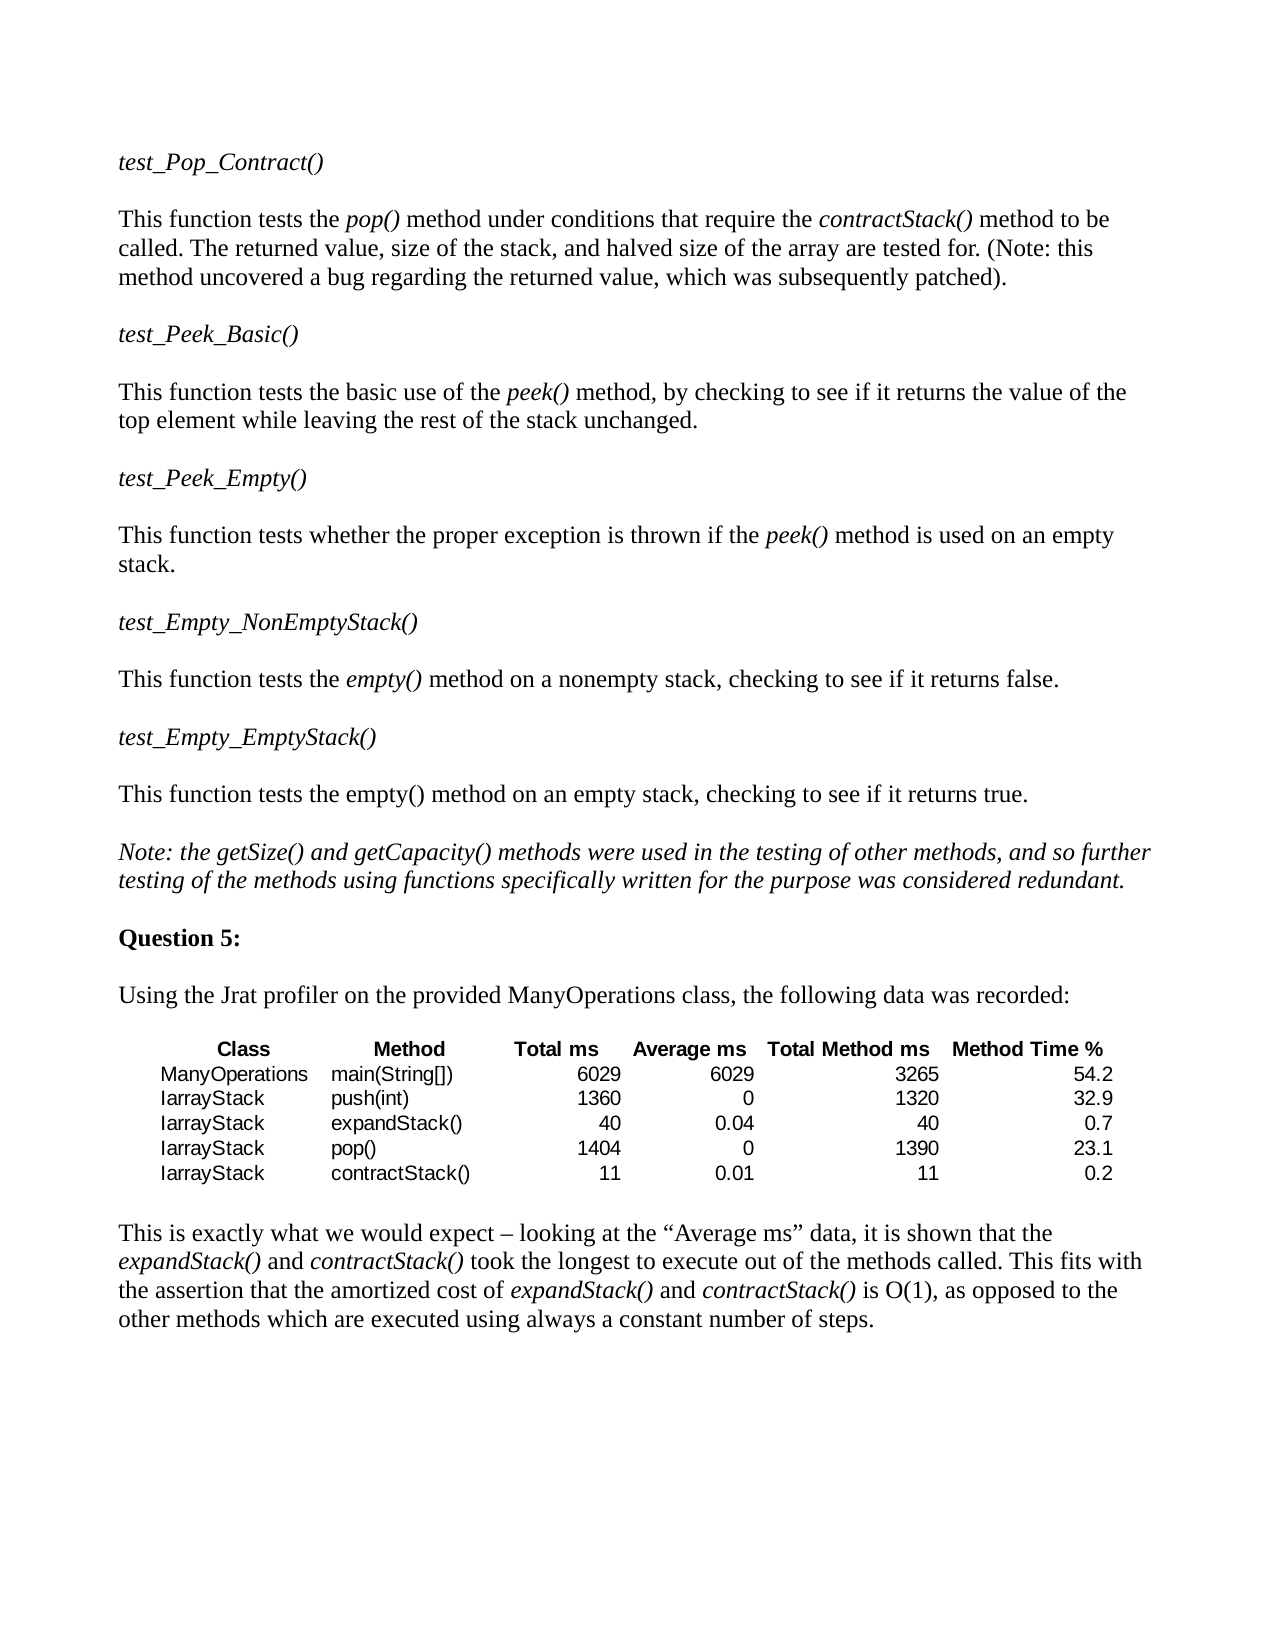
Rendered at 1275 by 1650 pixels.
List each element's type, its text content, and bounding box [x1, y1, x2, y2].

text test_Peek_Empty() [118, 463, 1157, 492]
text This function tests the empty() method on a nonempty stack, checking to see if it returns false. [118, 664, 1157, 693]
text This function tests the empty() method on an empty stack, checking to see if it returns true. [118, 779, 1157, 808]
text test_Peek_Basic() [118, 319, 1157, 348]
text Question 5: [118, 923, 1157, 952]
text This is exactly what we would expect – looking at the “Average ms” data, it is shown that the expandStack() and contractStack() took the longest to execute out of the methods called. This fits with the assertion that the amortized cost of expandStack() and contractStack() is Ο(1), as opposed to the other methods which are executed using always a constant number of steps. [118, 1218, 1157, 1333]
text test_Pop_Contract() [118, 147, 1157, 176]
text This function tests whether the proper exception is thrown if the peek() method is used on an empty stack. [118, 521, 1157, 578]
text Note: the getSize() and getCapacity() methods were used in the testing of other methods, and so further testing of the methods using functions specifically written for the purpose was considered redundant. [118, 837, 1157, 894]
text Using the Jrat profiler on the provided ManyOperations class, the following data was recorded: [118, 981, 1157, 1009]
text This function tests the pop() method under conditions that require the contractStack() method to be called. The returned value, size of the stack, and halved size of the array are tested for. (Note: this method uncovered a bug regarding the returned value, which was subsequently patched). [118, 204, 1157, 291]
text This function tests the basic use of the peek() method, by checking to see if it returns the value of the top element while leaving the rest of the stack unchanged. [118, 377, 1157, 434]
text test_Empty_EmptyStack() [118, 722, 1157, 751]
text test_Empty_NonEmptyStack() [118, 607, 1157, 636]
